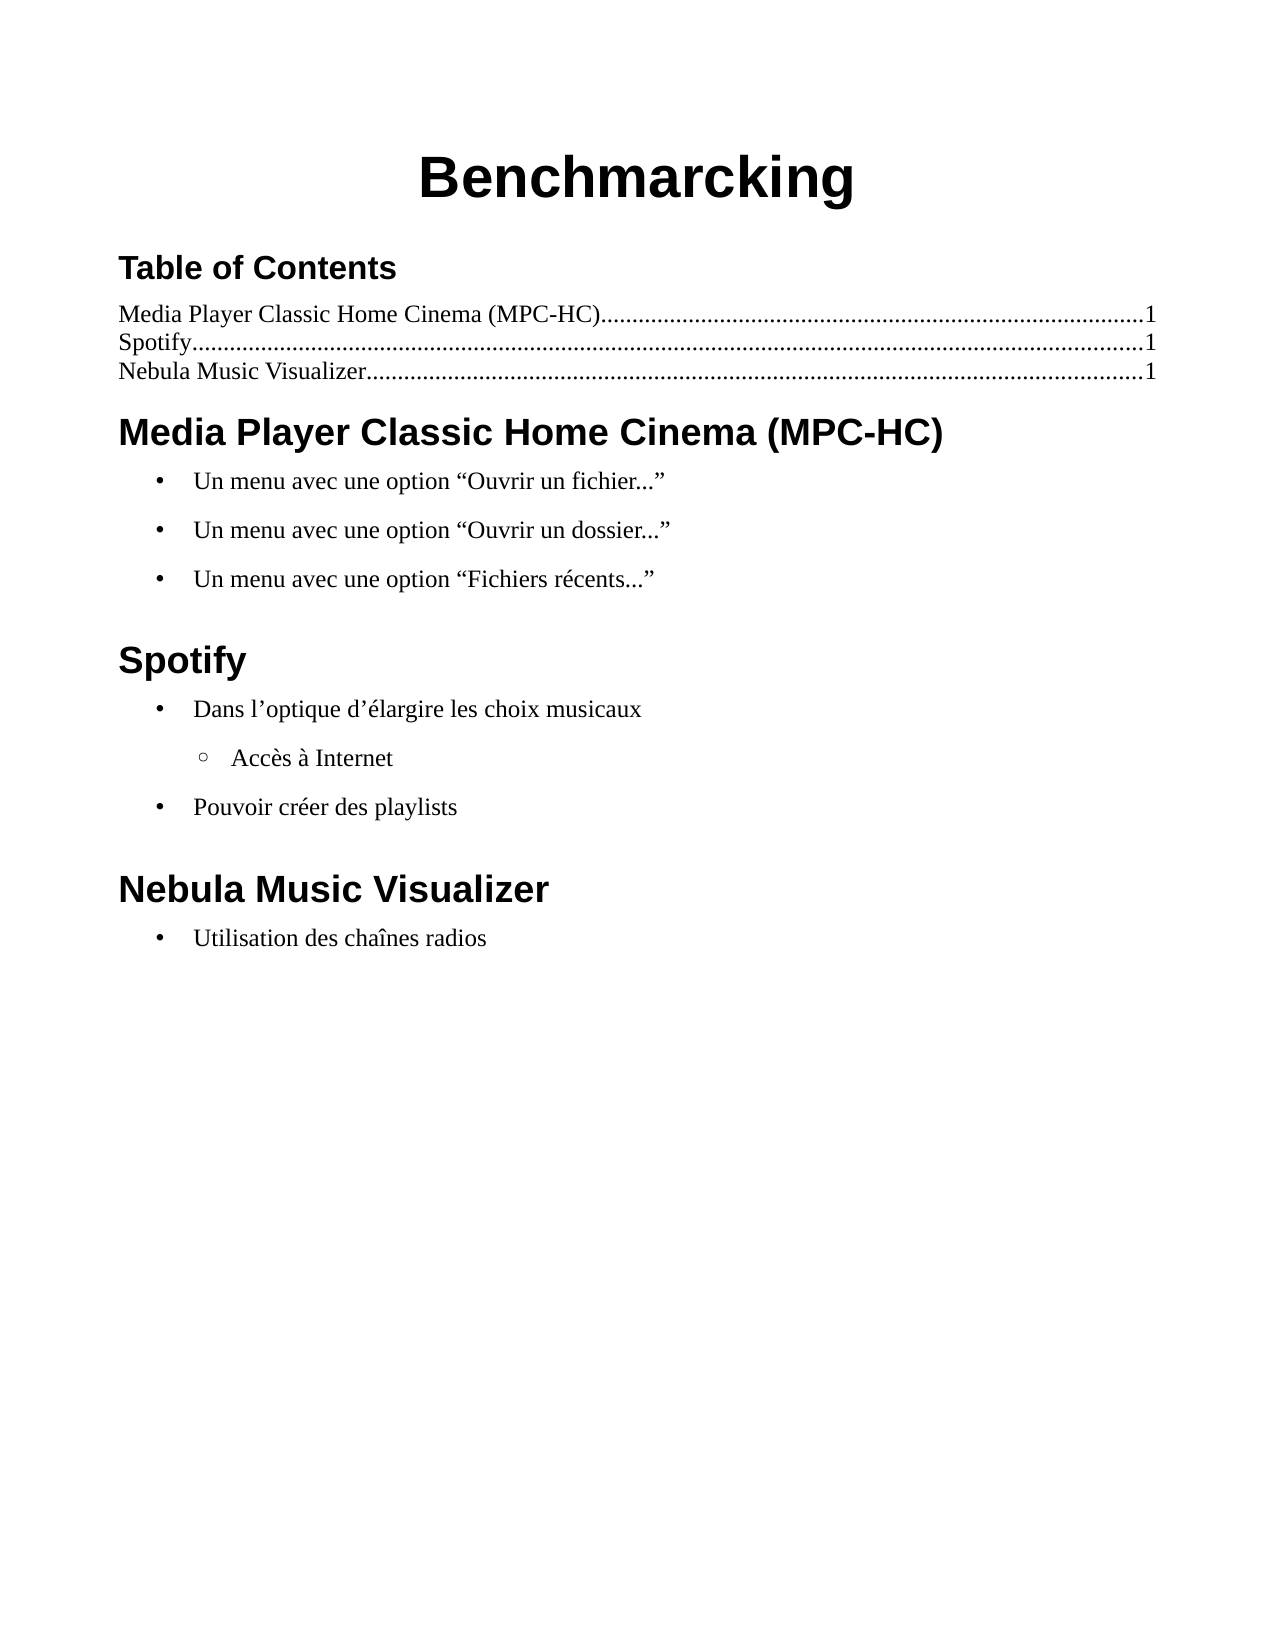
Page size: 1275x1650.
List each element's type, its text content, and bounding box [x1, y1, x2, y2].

list Un menu avec une option “Ouvrir un dossier...” [156, 515, 1157, 544]
list Utilisation des chaînes radios [156, 923, 1157, 951]
text Spotify 1 [118, 327, 1157, 356]
subtitle Media Player Classic Home Cinema (MPC-HC) [118, 410, 1157, 453]
list Dans l’optique d’élargire les choix musicaux [156, 694, 1157, 723]
subtitle Nebula Music Visualizer [118, 867, 1157, 910]
text Nebula Music Visualizer 1 [118, 356, 1157, 385]
list Un menu avec une option “Fichiers récents...” [156, 564, 1157, 593]
list Pouvoir créer des playlists [156, 792, 1157, 821]
title Benchmarcking [118, 143, 1157, 210]
list Accès à Internet [193, 743, 1157, 772]
subtitle Table of Contents [118, 248, 1157, 286]
list Un menu avec une option “Ouvrir un fichier...” [156, 466, 1157, 495]
text Media Player Classic Home Cinema (MPC-HC) 1 [118, 299, 1157, 327]
subtitle Spotify [118, 638, 1157, 682]
